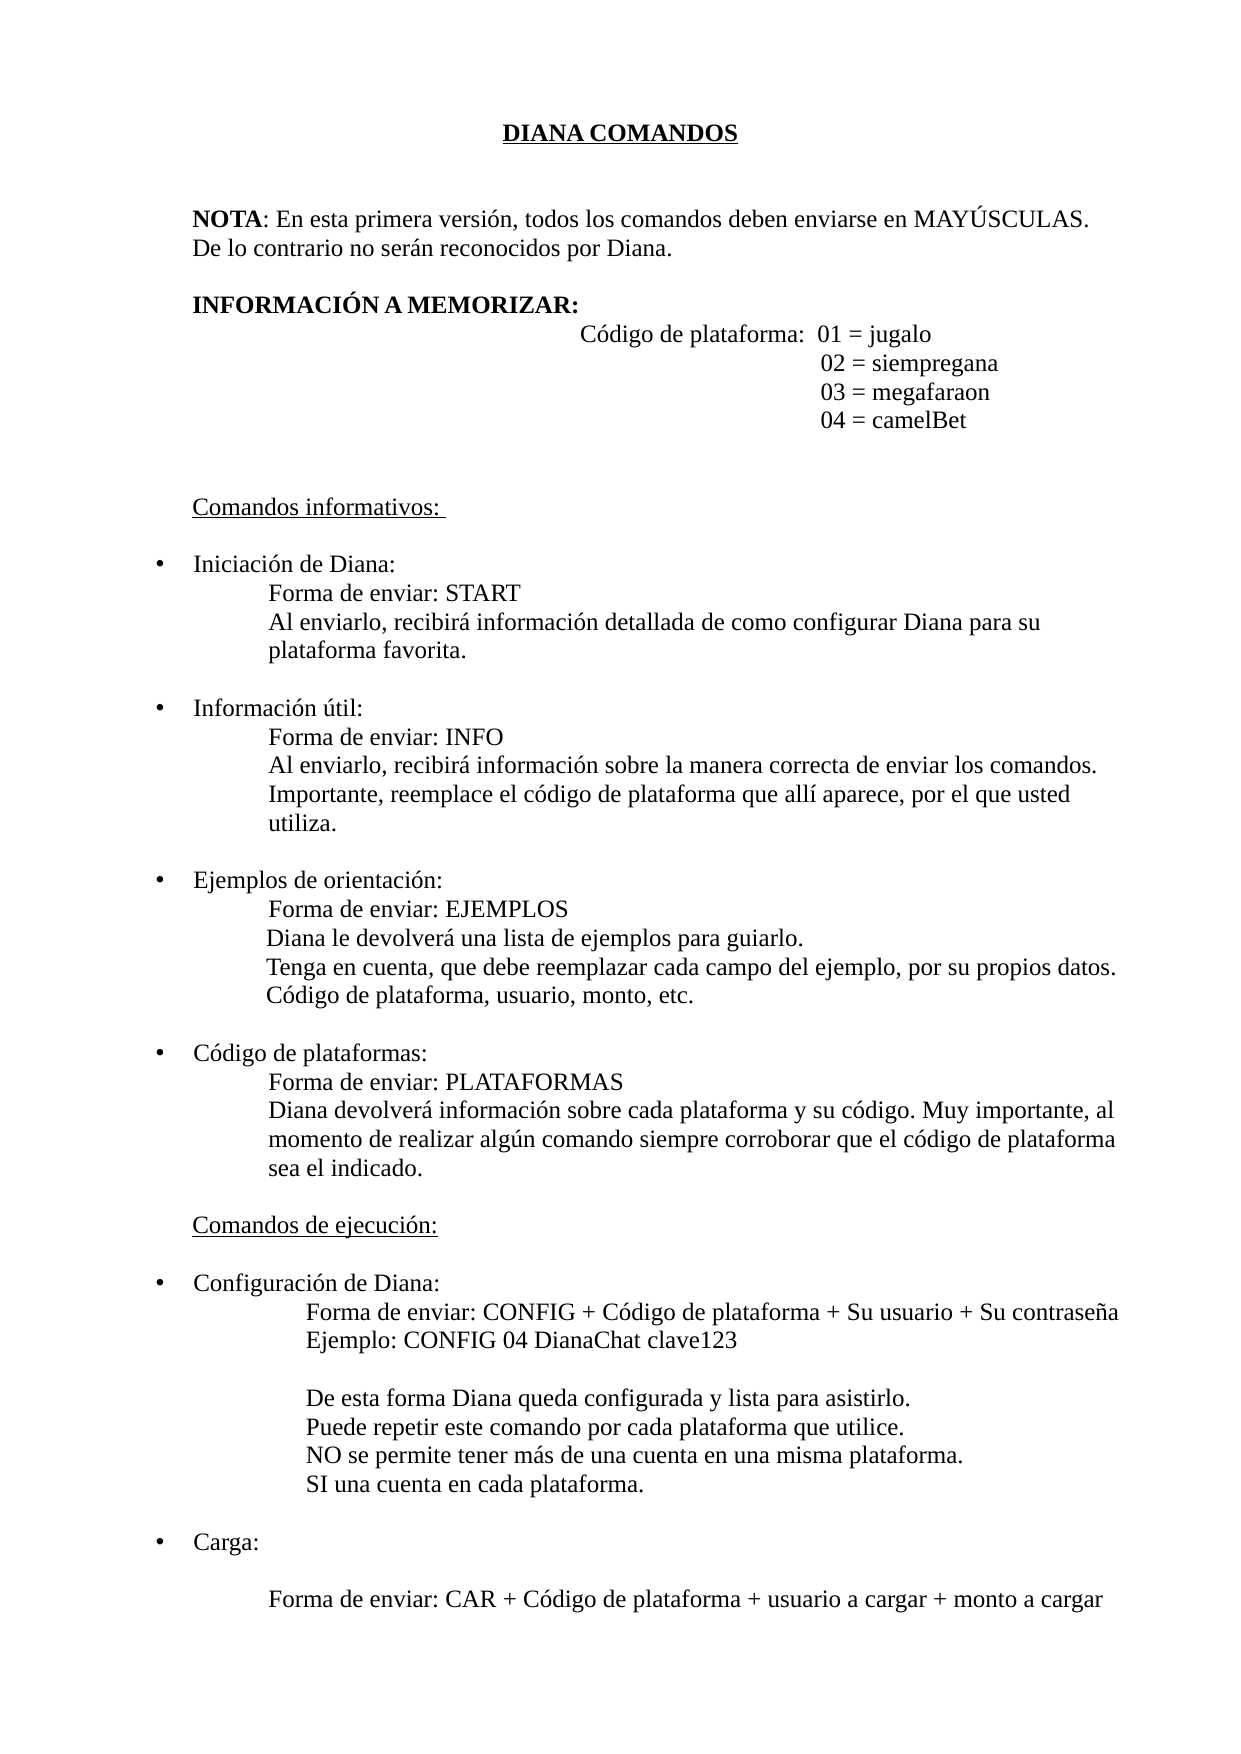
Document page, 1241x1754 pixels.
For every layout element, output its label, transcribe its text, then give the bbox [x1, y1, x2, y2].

list Diana devolverá información sobre cada plataforma y su código. Muy importante, al momento de realizar algún comando siempre corroborar que el código de plataforma sea el indicado. [231, 1096, 1122, 1182]
list Forma de enviar: START [231, 578, 1122, 607]
list Al enviarlo, recibirá información detallada de como configurar Diana para su plataforma favorita. [231, 607, 1122, 664]
text NOTA: En esta primera versión, todos los comandos deben enviarse en MAYÚSCULAS. De lo contrario no serán reconocidos por Diana. [118, 204, 1122, 262]
list Puede repetir este comando por cada plataforma que utilice. [268, 1412, 1122, 1441]
text 03 = megafaraon [118, 377, 1122, 406]
list Ejemplos de orientación: [156, 866, 1122, 894]
text Código de plataforma: 01 = jugalo [118, 319, 1122, 348]
list Carga: [156, 1527, 1122, 1556]
text DIANA COMANDOS [118, 118, 1122, 147]
list Forma de enviar: CONFIG + Código de plataforma + Su usuario + Su contraseña [268, 1297, 1122, 1326]
text INFORMACIÓN A MEMORIZAR: [118, 291, 1122, 319]
text Tenga en cuenta, que debe reemplazar cada campo del ejemplo, por su propios datos. Código de plataforma, usuario, monto, etc. [118, 952, 1122, 1009]
text Diana le devolverá una lista de ejemplos para guiarlo. [118, 923, 1122, 952]
list Forma de enviar: EJEMPLOS [231, 894, 1122, 923]
list NO se permite tener más de una cuenta en una misma plataforma. [268, 1441, 1122, 1469]
list Forma de enviar: CAR + Código de plataforma + usuario a cargar + monto a cargar [231, 1584, 1122, 1613]
list Código de plataformas: [156, 1038, 1122, 1067]
text Comandos de ejecución: [118, 1211, 1122, 1239]
list De esta forma Diana queda configurada y lista para asistirlo. [268, 1383, 1122, 1412]
list Iniciación de Diana: [156, 549, 1122, 578]
text 02 = siempregana [118, 348, 1122, 377]
list Configuración de Diana: [156, 1268, 1122, 1297]
list Información útil: [156, 693, 1122, 722]
list Al enviarlo, recibirá información sobre la manera correcta de enviar los comandos. Importante, reemplace el código de plataforma que allí aparece, por el que usted utiliza. [231, 751, 1122, 837]
list Forma de enviar: PLATAFORMAS [231, 1067, 1122, 1096]
list Ejemplo: CONFIG 04 DianaChat clave123 [268, 1326, 1122, 1354]
list Forma de enviar: INFO [231, 722, 1122, 751]
text Comandos informativos: [118, 492, 1122, 521]
list SI una cuenta en cada plataforma. [268, 1469, 1122, 1498]
text 04 = camelBet [118, 406, 1122, 434]
